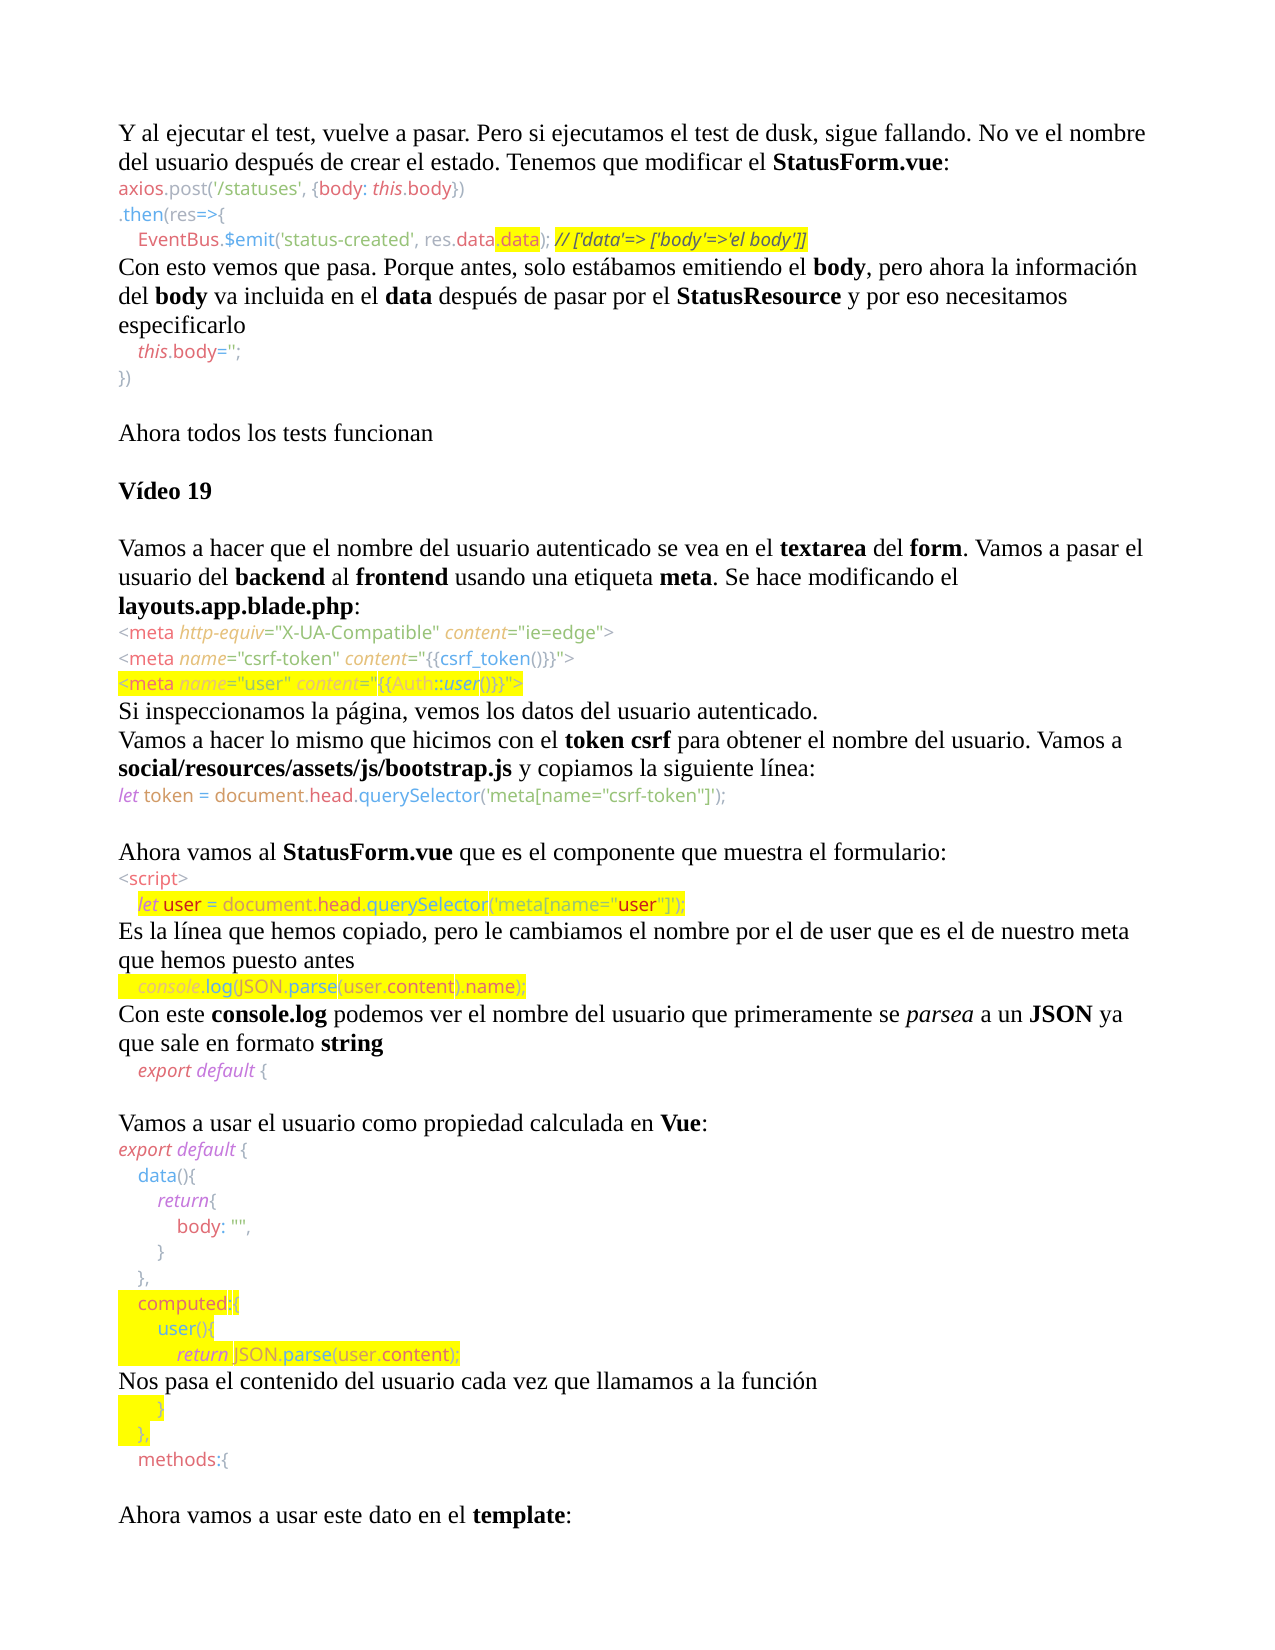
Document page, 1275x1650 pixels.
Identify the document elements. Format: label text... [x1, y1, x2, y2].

text Vídeo 19 [118, 476, 1157, 504]
text Si inspeccionamos la página, vemos los datos del usuario autenticado. [118, 696, 1157, 725]
text export default { data(){ return{ body: "", } }, computed:{ user(){ return JSON.parse(user.content); Nos pasa el contenido del usuario cada vez que llamamos a la función [118, 1137, 1157, 1395]
text Ahora vamos al StatusForm.vue que es el componente que muestra el formulario: [118, 837, 1157, 865]
text Y al ejecutar el test, vuelve a pasar. Pero si ejecutamos el test de dusk, sigue fallando. No ve el nombre del usuario después de crear el estado. Tenemos que modificar el StatusForm.vue: [118, 118, 1157, 176]
text Con esto vemos que pasa. Porque antes, solo estábamos emitiendo el body, pero ahora la información del body va incluida en el data después de pasar por el StatusResource y por eso necesitamos especificarlo this.body=''; }) [118, 252, 1157, 389]
text Ahora vamos a usar este dato en el template: [118, 1500, 1157, 1529]
text <meta http-equiv="X-UA-Compatible" content="ie=edge"> <meta name="csrf-token" content="{{csrf_token()}}"> <meta name="user" content="{{Auth::user()}}"> [118, 619, 1157, 696]
text } }, methods:{ [118, 1395, 1157, 1472]
text axios.post('/statuses', {body: this.body}) .then(res=>{ EventBus.$emit('status-created', res.data.data); // ['data'=> ['body'=>'el body']] [118, 176, 1157, 252]
text Vamos a hacer que el nombre del usuario autenticado se vea en el textarea del form. Vamos a pasar el usuario del backend al frontend usando una etiqueta meta. Se hace modificando el layouts.app.blade.php: [118, 533, 1157, 619]
text Con este console.log podemos ver el nombre del usuario que primeramente se parsea a un JSON ya que sale en formato string export default { [118, 999, 1157, 1082]
text let token = document.head.querySelector('meta[name="csrf-token"]'); [118, 782, 1157, 808]
text Vamos a hacer lo mismo que hicimos con el token csrf para obtener el nombre del usuario. Vamos a social/resources/assets/js/bootstrap.js y copiamos la siguiente línea: [118, 725, 1157, 782]
text <script> let user = document.head.querySelector('meta[name="user"]'); Es la línea que hemos copiado, pero le cambiamos el nombre por el de user que es el de nuestro meta que hemos puesto antes console.log(JSON.parse(user.content).name); [118, 865, 1157, 999]
text Ahora todos los tests funcionan [118, 418, 1157, 447]
text Vamos a usar el usuario como propiedad calculada en Vue: [118, 1108, 1157, 1137]
